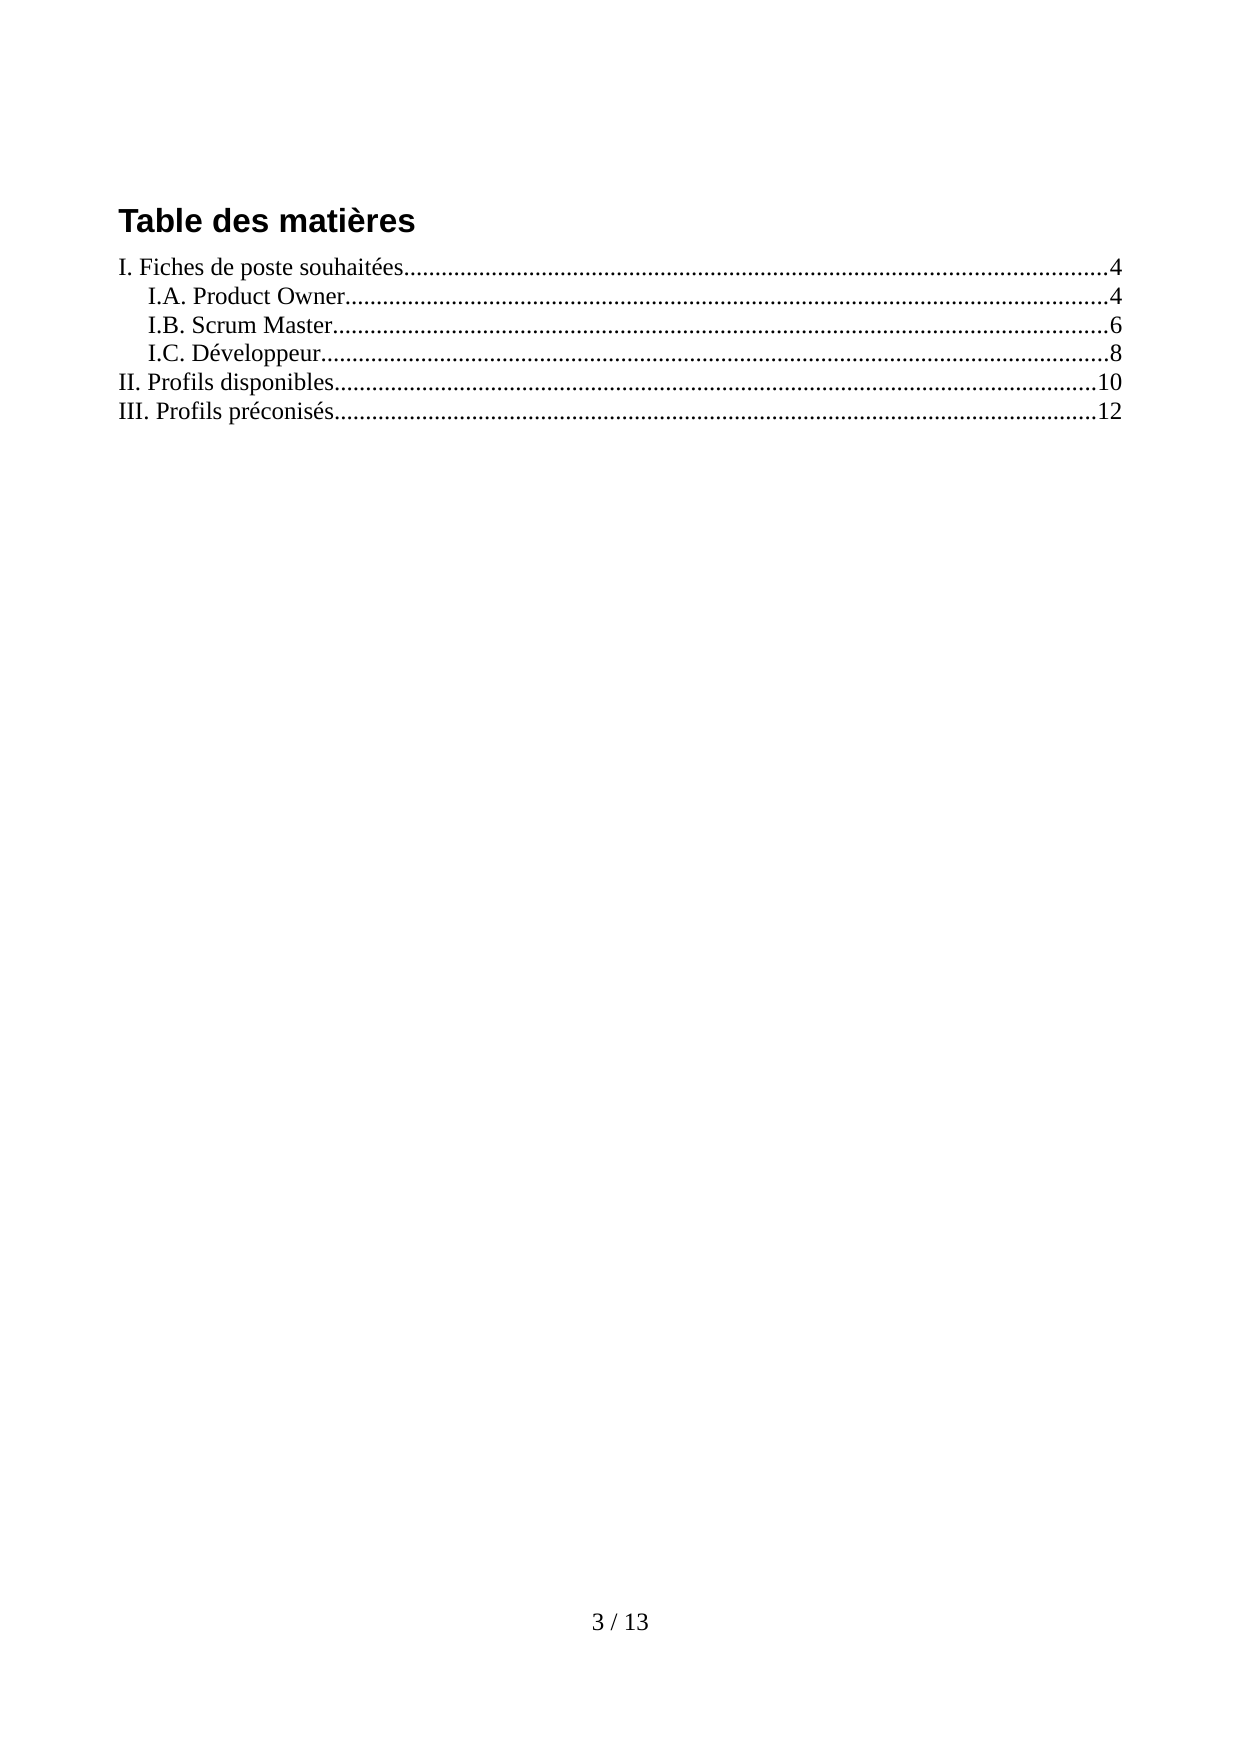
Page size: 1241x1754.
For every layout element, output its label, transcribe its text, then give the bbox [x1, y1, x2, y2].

subtitle Table des matières [118, 201, 1122, 240]
text I.A. Product Owner 4 [148, 281, 1122, 310]
text I.C. Développeur 8 [148, 338, 1122, 367]
text I. Fiches de poste souhaitées 4 [118, 252, 1122, 281]
text III. Profils préconisés 12 [118, 396, 1122, 425]
text I.B. Scrum Master 6 [148, 310, 1122, 338]
text II. Profils disponibles 10 [118, 367, 1122, 396]
